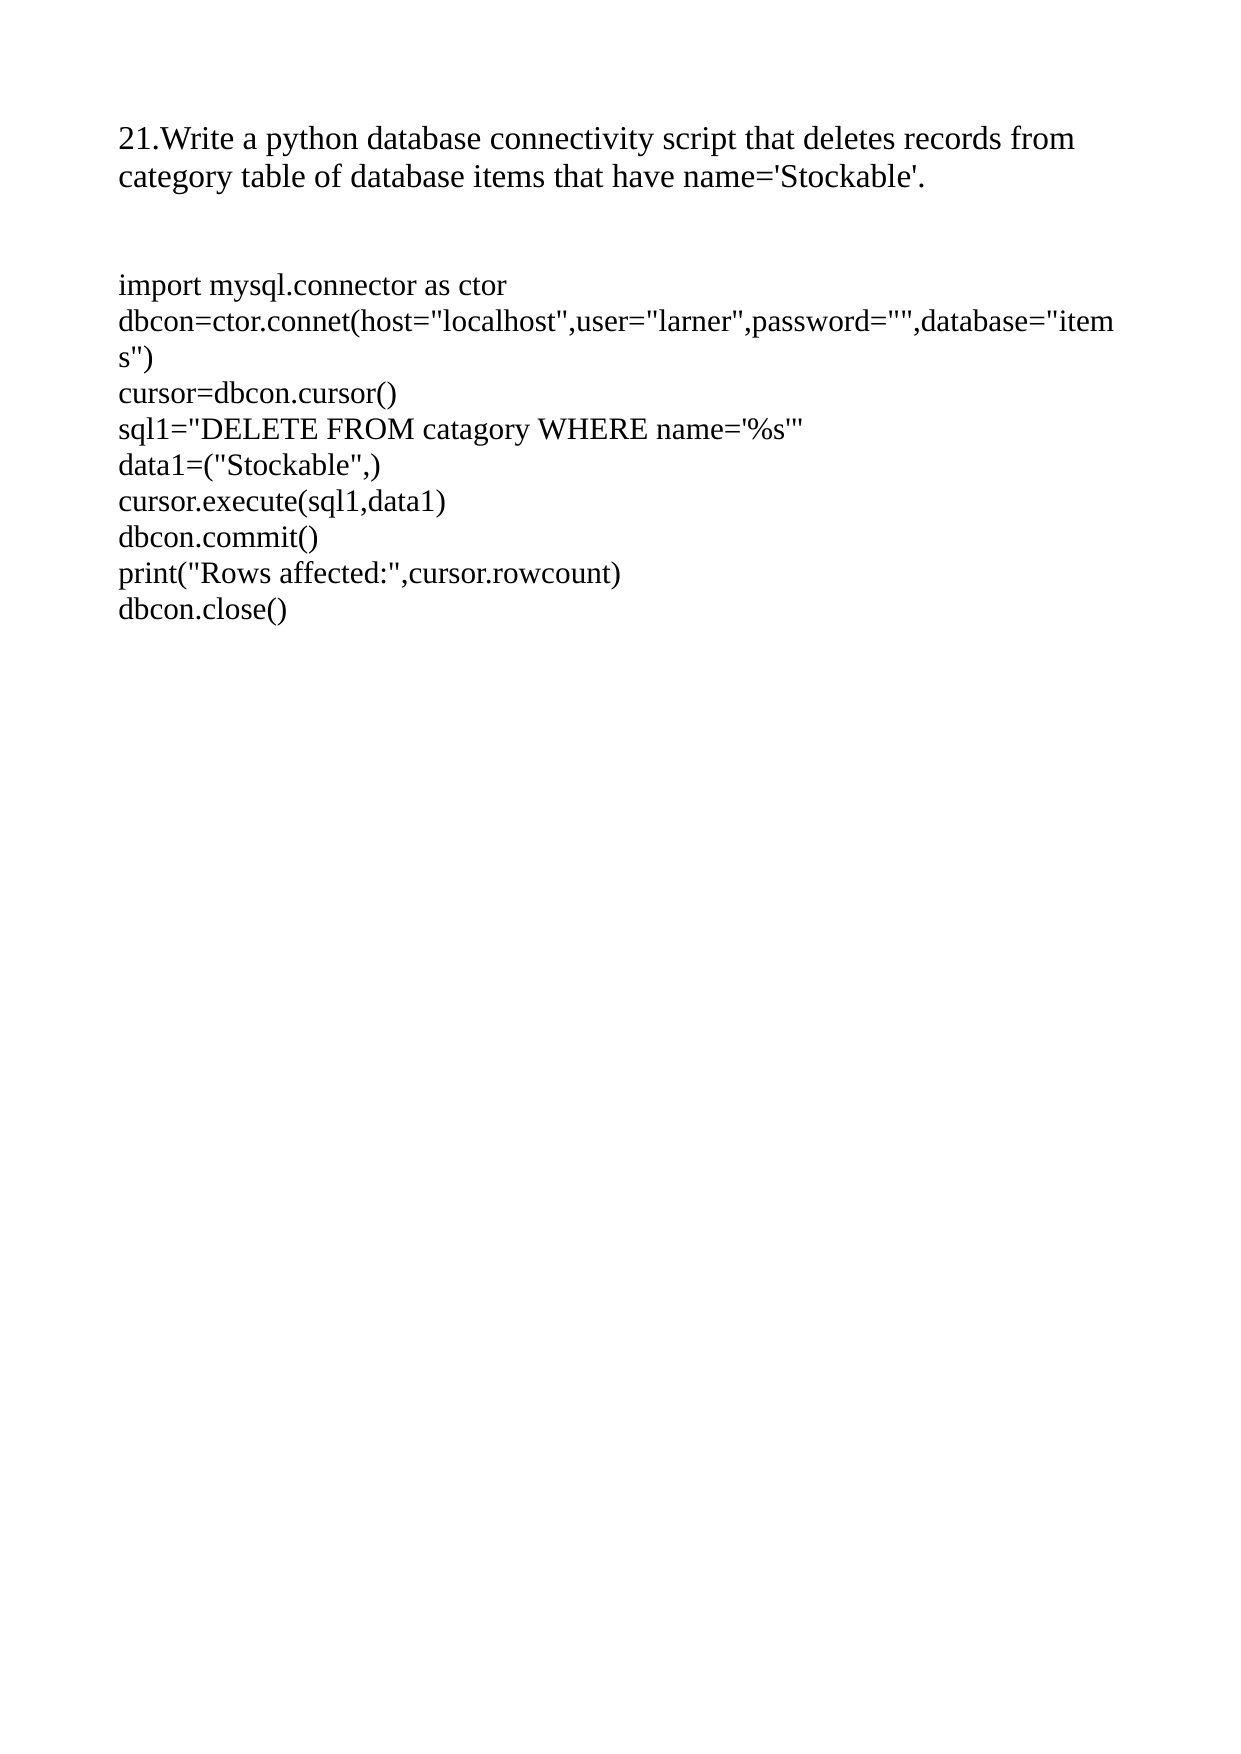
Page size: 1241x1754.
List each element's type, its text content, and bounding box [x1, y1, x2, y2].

text import mysql.connector as ctor [118, 267, 1122, 303]
text cursor.execute(sql1,data1) [118, 482, 1122, 518]
text data1=("Stockable",) [118, 446, 1122, 482]
text print("Rows affected:",cursor.rowcount) [118, 554, 1122, 590]
text 21.Write a python database connectivity script that deletes records from category table of database items that have name='Stockable'. [118, 118, 1122, 195]
text dbcon=ctor.connet(host="localhost",user="larner",password="",database="items") [118, 303, 1122, 374]
text sql1="DELETE FROM catagory WHERE name='%s'" [118, 410, 1122, 446]
text cursor=dbcon.cursor() [118, 374, 1122, 410]
text dbcon.commit() [118, 518, 1122, 554]
text dbcon.close() [118, 590, 1122, 626]
